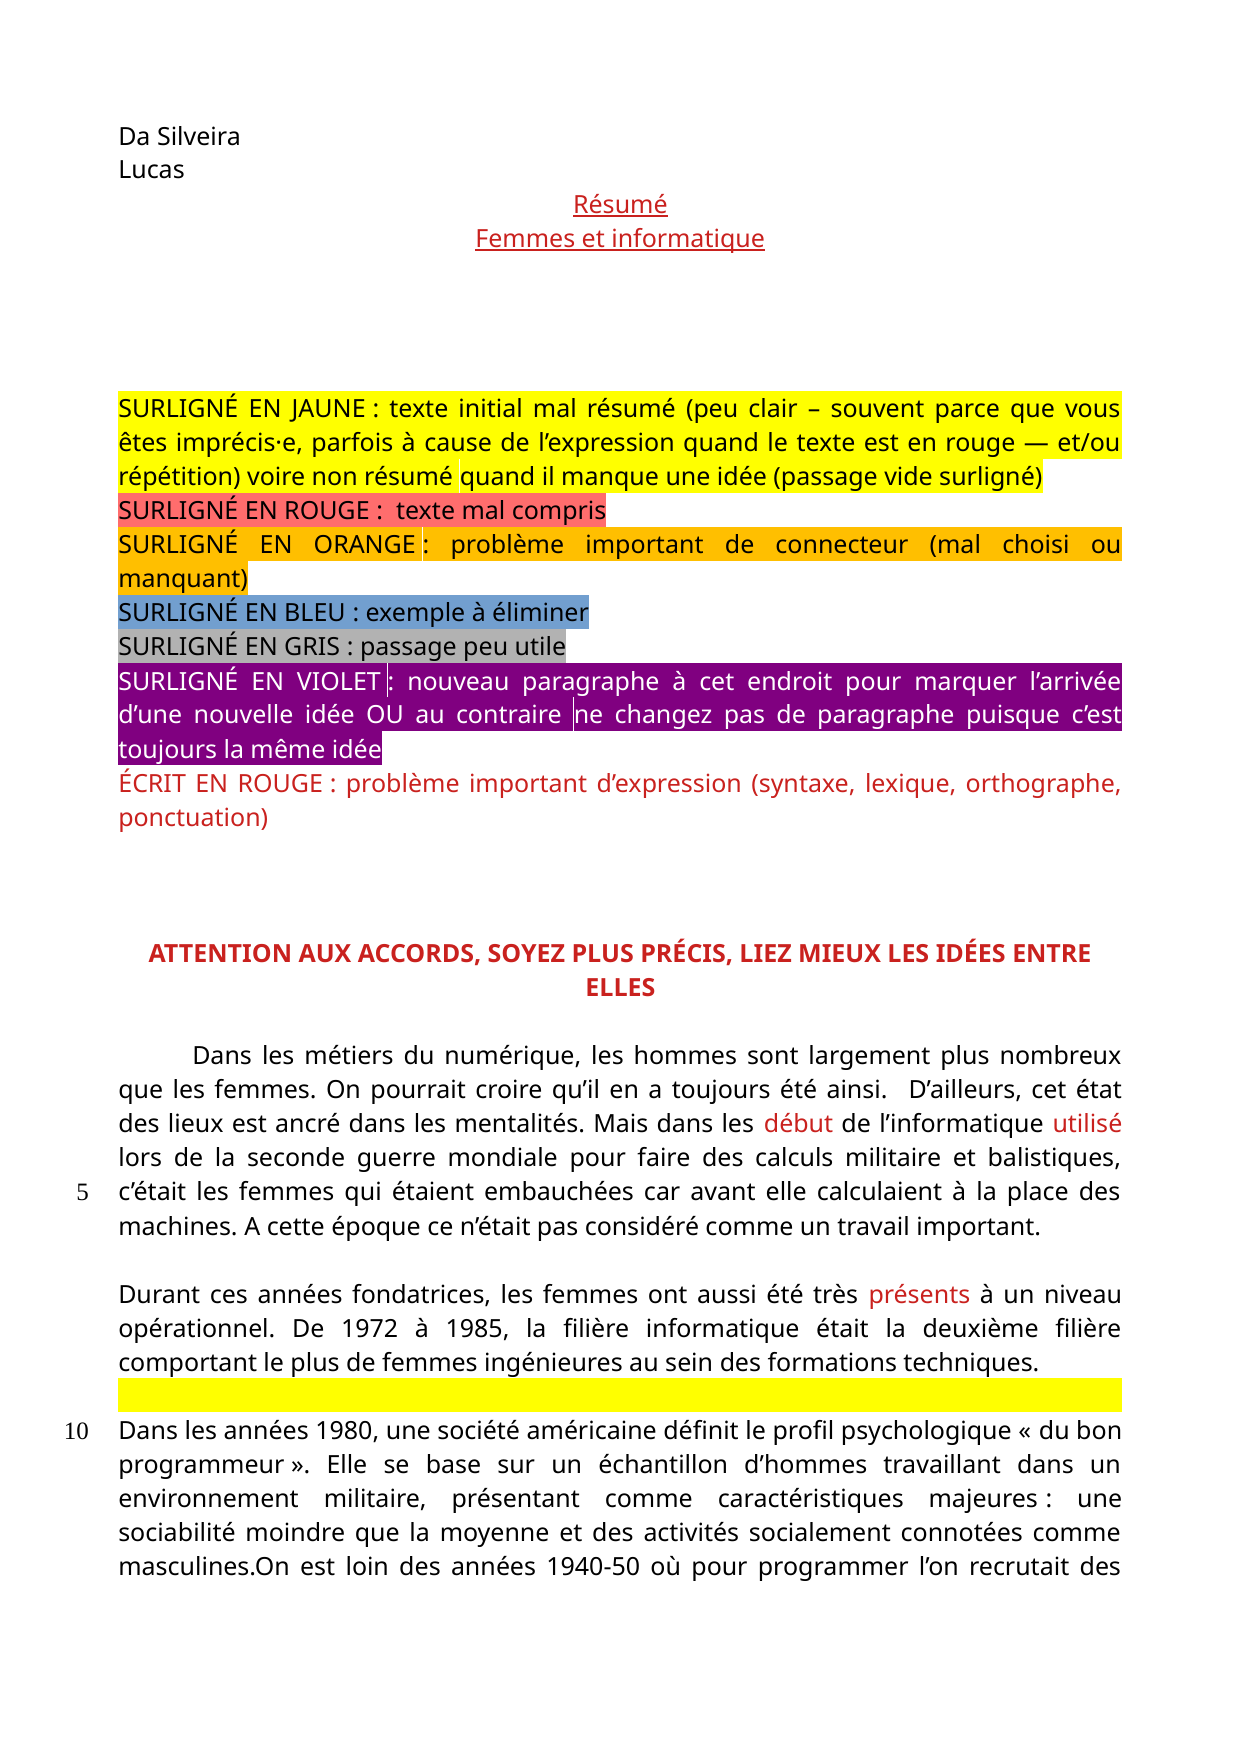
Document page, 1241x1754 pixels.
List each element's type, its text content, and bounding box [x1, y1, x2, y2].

text SURLIGNÉ EN JAUNE : texte initial mal résumé (peu clair – souvent parce que vous êtes imprécis·e, parfois à cause de l’expression quand le texte est en rouge — et/ou répétition) voire non résumé quand il manque une idée (passage vide surligné) [118, 391, 1122, 493]
text SURLIGNÉ EN ROUGE : texte mal compris [118, 493, 1122, 527]
text Dans les années 1980, une société américaine définit le profil psychologique « du bon programmeur ». Elle se base sur un échantillon d’hommes travaillant dans un environnement militaire, présentant comme caractéristiques majeures : une sociabilité moindre que la moyenne et des activités socialement connotées comme masculines.On est loin des années 1940-50 où pour programmer l’on recrutait des [118, 1412, 1122, 1583]
text ATTENTION AUX ACCORDS, SOYEZ PLUS PRÉCIS, LIEZ MIEUX LES IDÉES ENTRE ELLES [118, 936, 1122, 1004]
text Dans les métiers du numérique, les hommes sont largement plus nombreux que les femmes. On pourrait croire qu’il en a toujours été ainsi. D’ailleurs, cet état des lieux est ancré dans les mentalités. Mais dans les début de l’informatique utilisé lors de la seconde guerre mondiale pour faire des calculs militaire et balistiques, c’était les femmes qui étaient embauchées car avant elle calculaient à la place des machines. A cette époque ce n’était pas considéré comme un travail important. [118, 1038, 1122, 1242]
text Durant ces années fondatrices, les femmes ont aussi été très présents à un niveau opérationnel. De 1972 à 1985, la filière informatique était la deuxième filière comportant le plus de femmes ingénieures au sein des formations techniques. [118, 1276, 1122, 1378]
text SURLIGNÉ EN BLEU : exemple à éliminer [118, 595, 1122, 629]
text Résumé [118, 186, 1122, 220]
text Femmes et informatique [118, 220, 1122, 254]
text ÉCRIT EN ROUGE : problème important d’expression (syntaxe, lexique, orthographe, ponctuation) [118, 765, 1122, 833]
text Da Silveira [118, 118, 1122, 152]
text SURLIGNÉ EN VIOLET : nouveau paragraphe à cet endroit pour marquer l’arrivée d’une nouvelle idée OU au contraire ne changez pas de paragraphe puisque c’est toujours la même idée [118, 663, 1122, 765]
text Lucas [118, 152, 1122, 186]
text SURLIGNÉ EN GRIS : passage peu utile [118, 629, 1122, 663]
text SURLIGNÉ EN ORANGE : problème important de connecteur (mal choisi ou manquant) [118, 527, 1122, 595]
